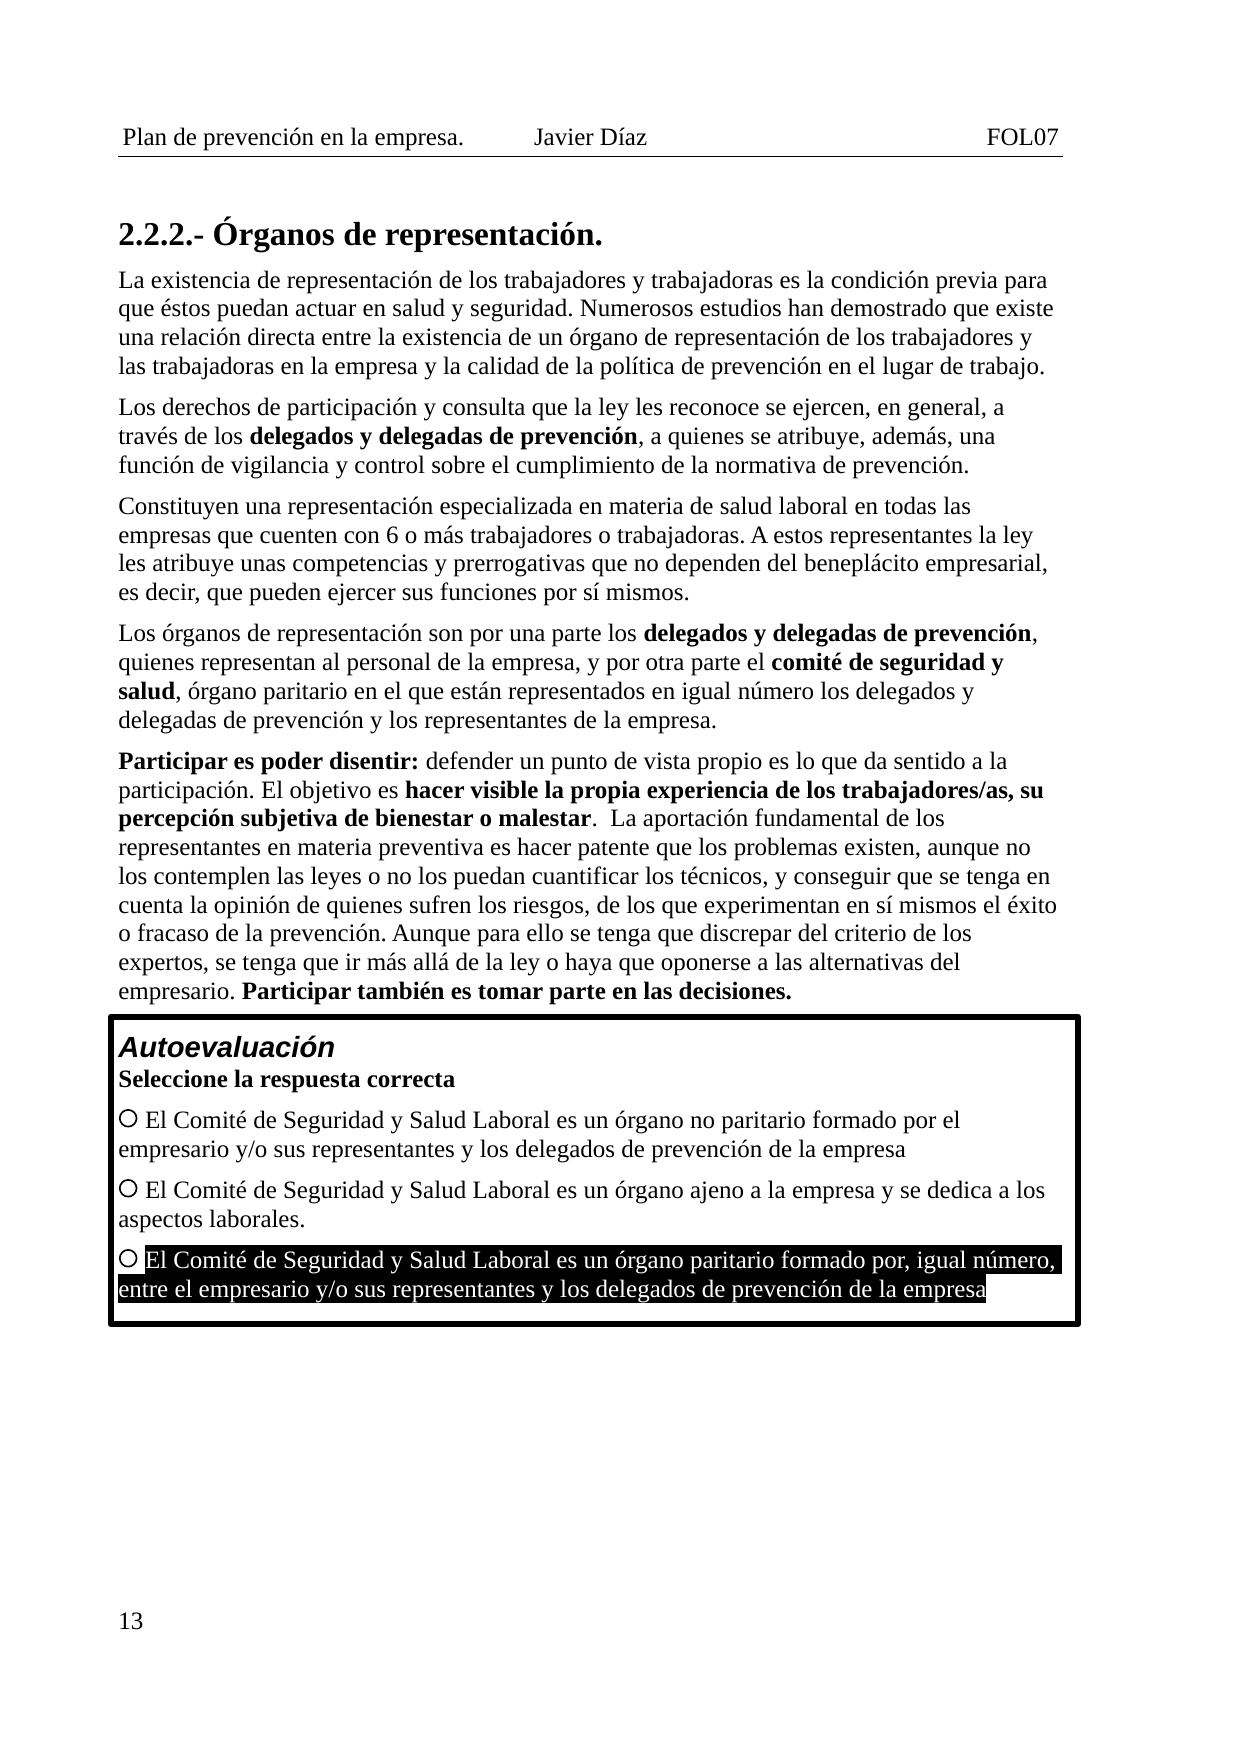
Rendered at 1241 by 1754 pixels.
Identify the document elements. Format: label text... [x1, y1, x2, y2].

text El Comité de Seguridad y Salud Laboral es un órgano ajeno a la empresa y se dedica a los aspectos laborales. [118, 1175, 1063, 1233]
text Los órganos de representación son por una parte los delegados y delegadas de prevención, quienes representan al personal de la empresa, y por otra parte el comité de seguridad y salud, órgano paritario en el que están representados en igual número los delegados y delegadas de prevención y los representantes de la empresa. [118, 618, 1063, 733]
text La existencia de representación de los trabajadores y trabajadoras es la condición previa para que éstos puedan actuar en salud y seguridad. Numerosos estudios han demostrado que existe una relación directa entre la existencia de un órgano de representación de los trabajadores y las trabajadoras en la empresa y la calidad de la política de prevención en el lugar de trabajo. [118, 265, 1063, 380]
text Participar es poder disentir: defender un punto de vista propio es lo que da sentido a la participación. El objetivo es hacer visible la propia experiencia de los trabajadores/as, su percepción subjetiva de bienestar o malestar. La aportación fundamental de los representantes en materia preventiva es hacer patente que los problemas existen, aunque no los contemplen las leyes o no los puedan cuantificar los técnicos, y conseguir que se tenga en cuenta la opinión de quienes sufren los riesgos, de los que experimentan en sí mismos el éxito o fracaso de la prevención. Aunque para ello se tenga que discrepar del criterio de los expertos, se tenga que ir más allá de la ley o haya que oponerse a las alternativas del empresario. Participar también es tomar parte en las decisiones. [118, 746, 1063, 1005]
text Los derechos de participación y consulta que la ley les reconoce se ejercen, en general, a través de los delegados y delegadas de prevención, a quienes se atribuye, además, una función de vigilancia y control sobre el cumplimiento de la normativa de prevención. [118, 392, 1063, 478]
text Seleccione la respuesta correcta [118, 1064, 1063, 1093]
text El Comité de Seguridad y Salud Laboral es un órgano no paritario formado por el empresario y/o sus representantes y los delegados de prevención de la empresa [118, 1105, 1063, 1163]
text Constituyen una representación especializada en materia de salud laboral en todas las empresas que cuenten con 6 o más trabajadores o trabajadoras. A estos representantes la ley les atribuye unas competencias y prerrogativas que no dependen del beneplácito empresarial, es decir, que pueden ejercer sus funciones por sí mismos. [118, 491, 1063, 606]
subtitle 2.2.2.- Órganos de representación. [118, 214, 1063, 252]
text El Comité de Seguridad y Salud Laboral es un órgano paritario formado por, igual número, entre el empresario y/o sus representantes y los delegados de prevención de la empresa [118, 1245, 1063, 1303]
subtitle Autoevaluación [118, 1030, 1063, 1064]
